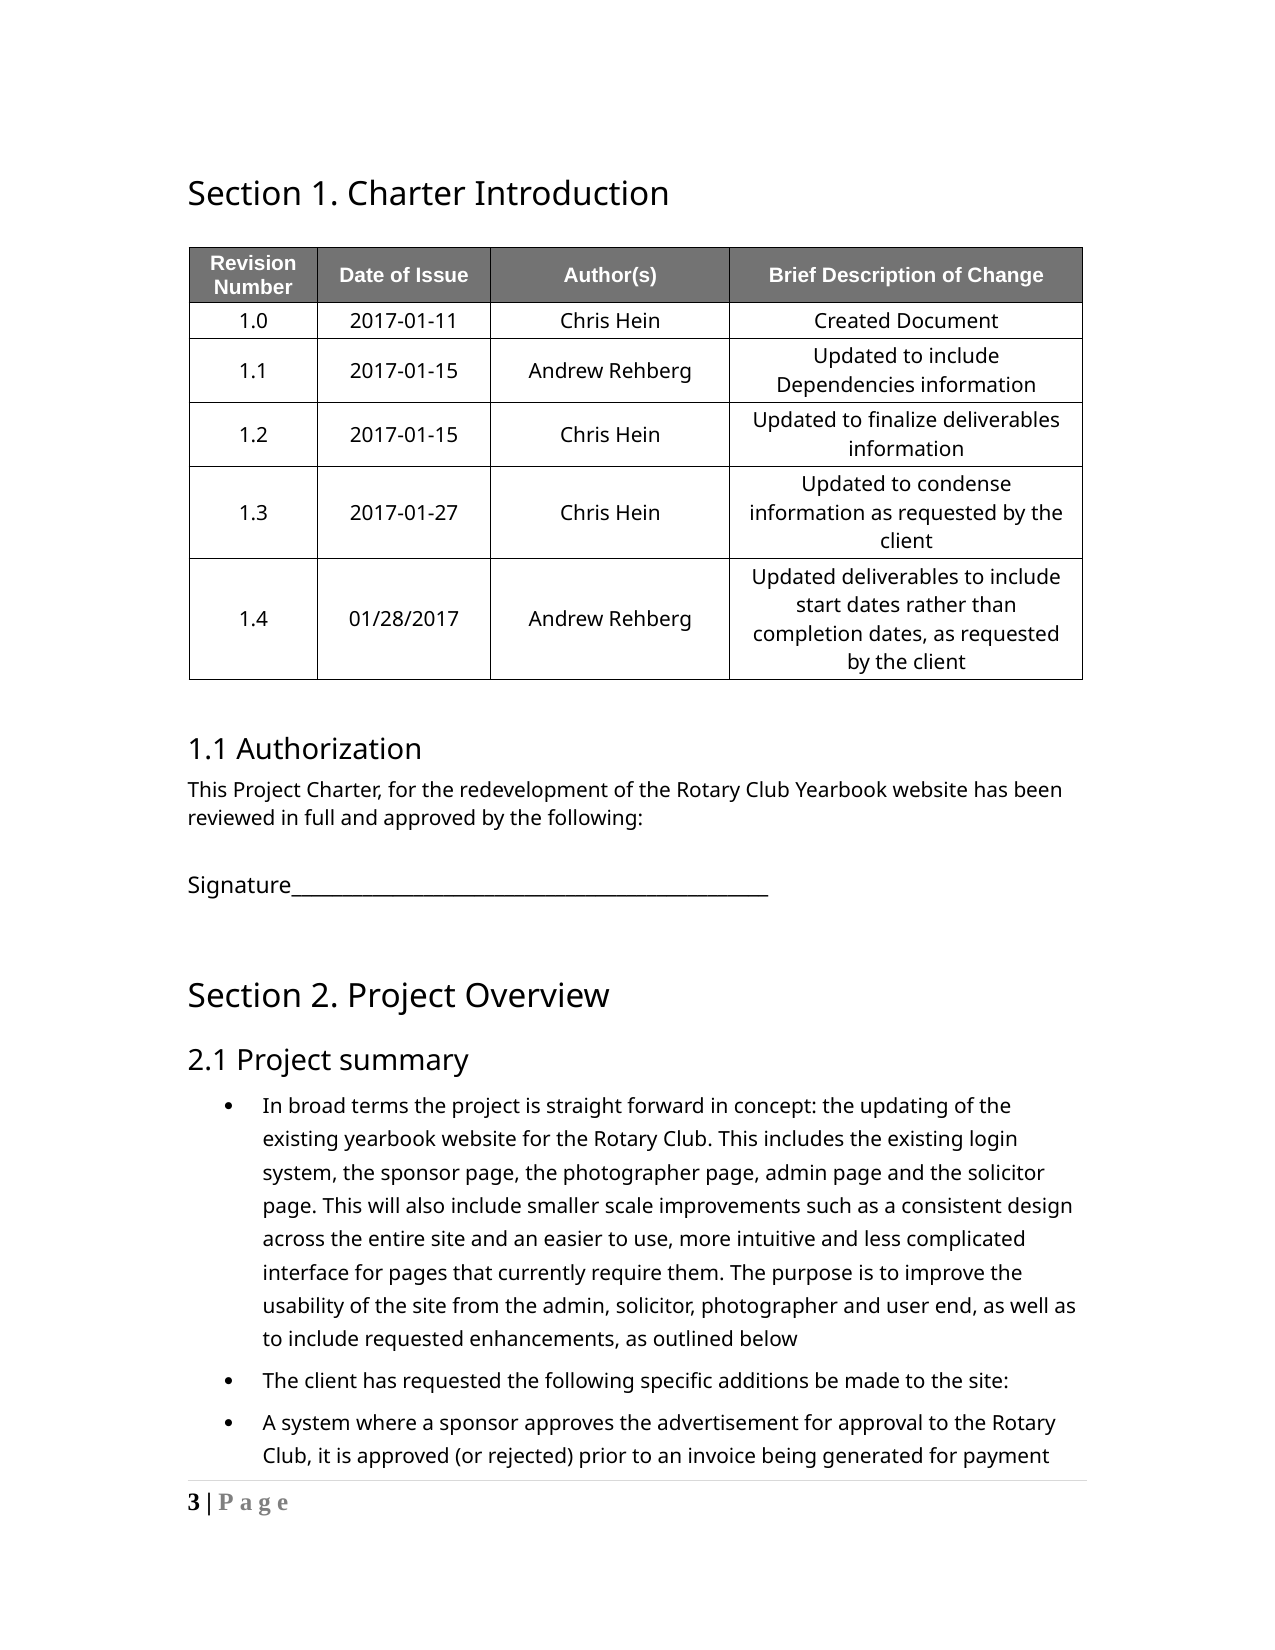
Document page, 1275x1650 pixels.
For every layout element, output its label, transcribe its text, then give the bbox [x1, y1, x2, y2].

table_cell 1.0 [190, 303, 317, 338]
table_cell Chris Hein [491, 467, 729, 558]
list The client has requested the following specific additions be made to the site: [225, 1362, 1087, 1395]
text This Project Charter, for the redevelopment of the Rotary Club Yearbook website has been reviewed in full and approved by the following: [187, 775, 1087, 832]
table_cell 1.1 [190, 339, 317, 402]
table_cell Updated to condense information as requested by the client [730, 467, 1082, 558]
table_cell 1.3 [190, 467, 317, 558]
table_cell Andrew Rehberg [491, 559, 729, 679]
table_cell 2017-01-15 [318, 403, 490, 466]
table_header Brief Description of Change [730, 248, 1082, 302]
subtitle Section 1. Charter Introduction [187, 172, 1087, 214]
table_cell Chris Hein [491, 403, 729, 466]
table_cell 1.4 [190, 559, 317, 679]
table_cell Updated deliverables to include start dates rather than completion dates, as requested by the client [730, 559, 1082, 679]
subtitle 2.1 Project summary [187, 1041, 1087, 1078]
list In broad terms the project is straight forward in concept: the updating of the existing yearbook website for the Rotary Club. This includes the existing login system, the sponsor page, the photographer page, admin page and the solicitor page. This will also include smaller scale improvements such as a consistent design across the entire site and an easier to use, more intuitive and less complicated interface for pages that currently require them. The purpose is to improve the usability of the site from the admin, solicitor, photographer and user end, as well as to include requested enhancements, as outlined below [225, 1087, 1087, 1353]
subtitle 1.1 Authorization [187, 729, 1087, 767]
table_header Author(s) [491, 248, 729, 302]
subtitle Section 2. Project Overview [187, 974, 1087, 1016]
list A system where a sponsor approves the advertisement for approval to the Rotary Club, it is approved (or rejected) prior to an invoice being generated for payment [225, 1403, 1087, 1470]
table_cell Andrew Rehberg [491, 339, 729, 402]
table_cell Chris Hein [491, 303, 729, 338]
table_cell 2017-01-28 [318, 559, 490, 679]
table_cell Updated to finalize deliverables information [730, 403, 1082, 466]
table_header Date of Issue [318, 248, 490, 302]
table_cell 2017-01-27 [318, 467, 490, 558]
table_cell 1.2 [190, 403, 317, 466]
table_cell 2017-01-15 [318, 339, 490, 402]
text Signature_______________________________________________ [187, 869, 1096, 901]
table_cell 2017-01-11 [318, 303, 490, 338]
table_header Revision Number [190, 248, 317, 302]
table_cell Created Document [730, 303, 1082, 338]
table_cell Updated to include Dependencies information [730, 339, 1082, 402]
